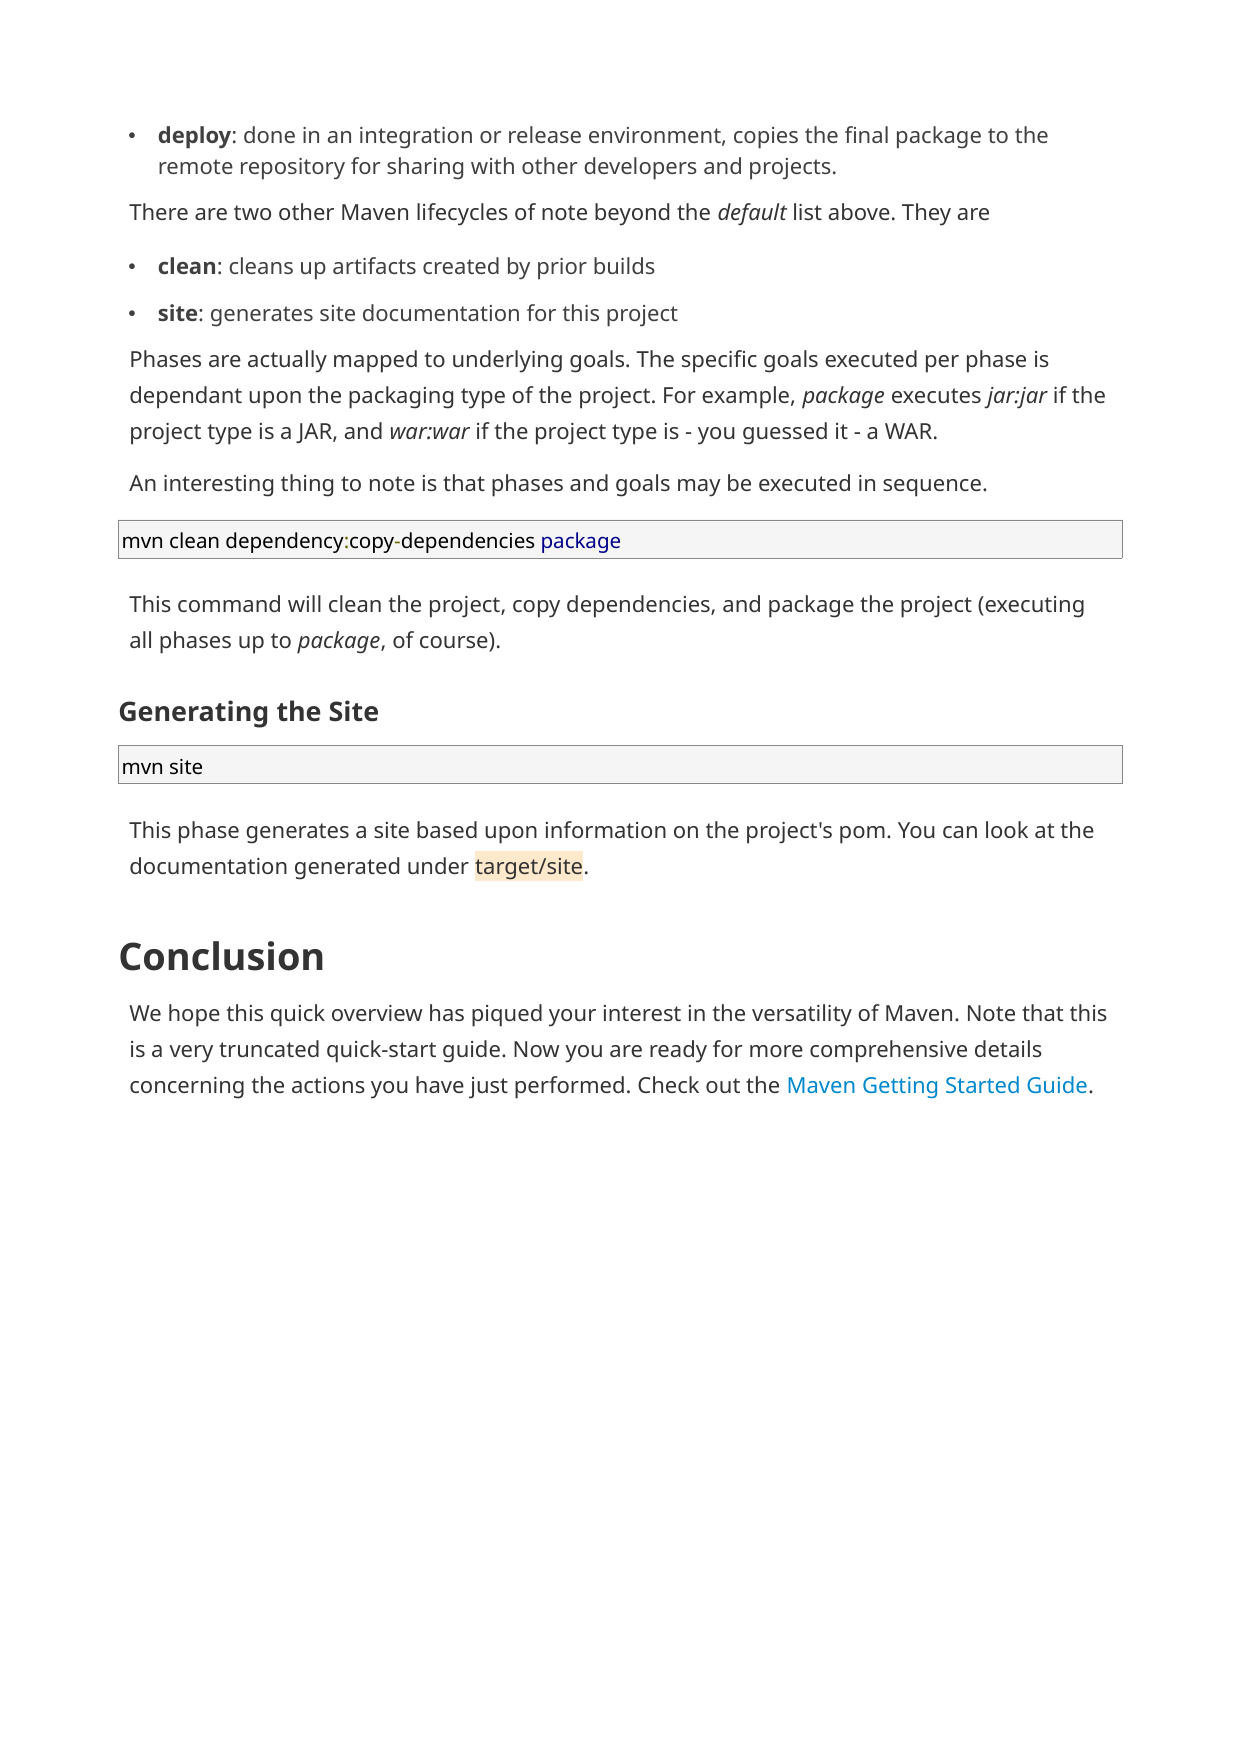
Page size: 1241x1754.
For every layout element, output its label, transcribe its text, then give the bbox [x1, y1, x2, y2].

text Phases are actually mapped to underlying goals. The specific goals executed per phase is dependant upon the packaging type of the project. For example, package executes jar:jar if the project type is a JAR, and war:war if the project type is - you guessed it - a WAR. [129, 344, 1111, 446]
text mvn site [119, 746, 1122, 783]
subtitle Conclusion [118, 919, 1122, 982]
list site: generates site documentation for this project [128, 296, 1122, 328]
text An interesting thing to note is that phases and goals may be executed in sequence. [129, 468, 1111, 498]
text We hope this quick overview has piqued your interest in the versatility of Maven. Note that this is a very truncated quick-start guide. Now you are ready for more comprehensive details concerning the actions you have just performed. Check out the Maven Getting Started Guide. [129, 998, 1111, 1100]
text There are two other Maven lifecycles of note beyond the default list above. They are [129, 197, 1111, 227]
text This phase generates a site based upon information on the project's pom. You can look at the documentation generated under target/site. [129, 815, 1111, 881]
text mvn clean dependency:copy-dependencies package [119, 521, 1122, 558]
list clean: cleans up artifacts created by prior builds [128, 249, 1122, 281]
list deploy: done in an integration or release environment, copies the final package to the remote repository for sharing with other developers and projects. [128, 118, 1122, 181]
subtitle Generating the Site [118, 693, 1122, 729]
text This command will clean the project, copy dependencies, and package the project (executing all phases up to package, of course). [129, 589, 1111, 655]
